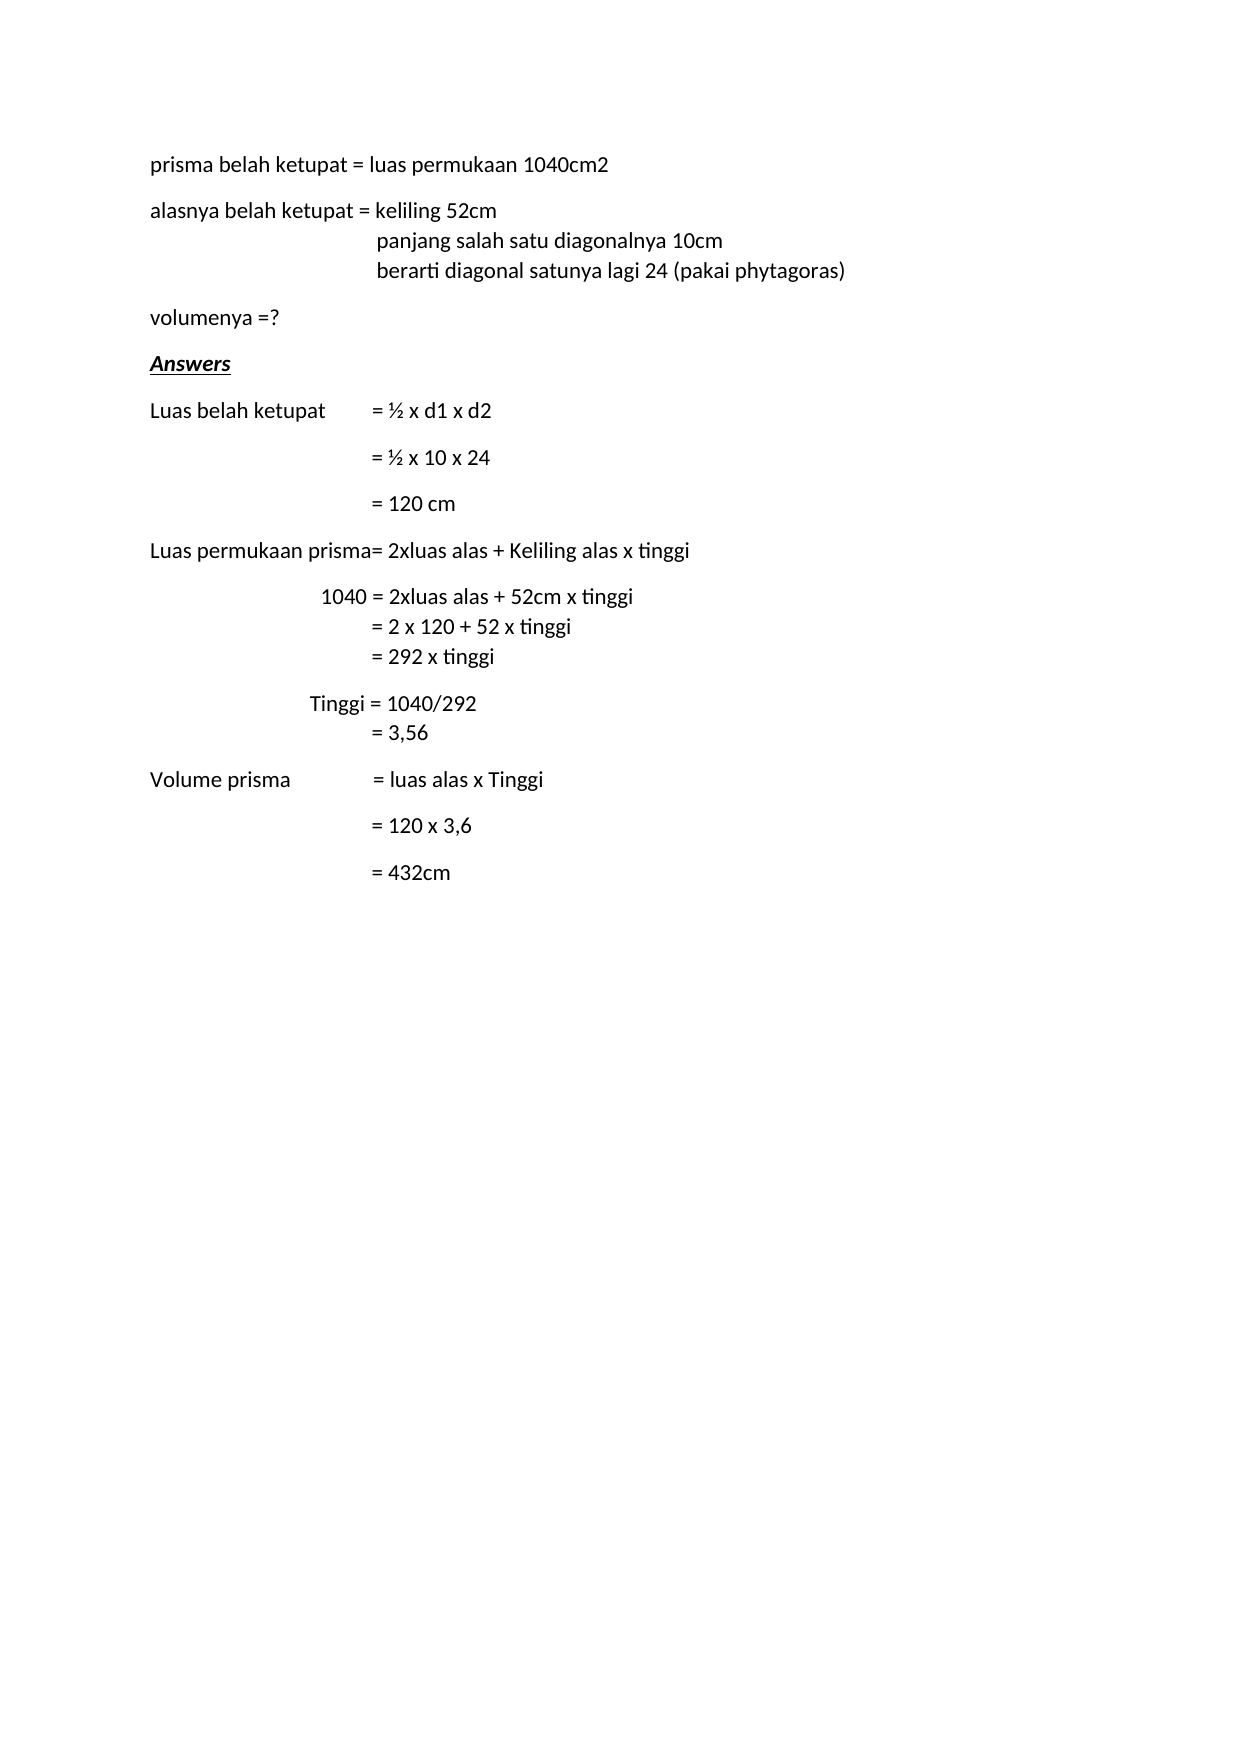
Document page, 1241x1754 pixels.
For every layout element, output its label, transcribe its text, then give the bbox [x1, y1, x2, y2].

text = ½ x 10 x 24 [150, 443, 1090, 471]
text = 432cm [150, 858, 1090, 886]
text = 120 cm [150, 489, 1090, 517]
text = 120 x 3,6 [150, 812, 1090, 840]
text Volume prisma = luas alas x Tinggi [150, 765, 1090, 793]
text alasnya belah ketupat = keliling 52cm panjang salah satu diagonalnya 10cm berarti diagonal satunya lagi 24 (pakai phytagoras) [150, 197, 1090, 284]
text volumenya =? [150, 303, 1090, 331]
text Tinggi = 1040/292 = 3,56 [150, 689, 1090, 747]
text Luas permukaan prisma= 2xluas alas + Keliling alas x tinggi [150, 536, 1090, 564]
text Luas belah ketupat = ½ x d1 x d2 [150, 396, 1090, 424]
text Answers [150, 349, 1090, 377]
text 1040 = 2xluas alas + 52cm x tinggi = 2 x 120 + 52 x tinggi = 292 x tinggi [150, 582, 1090, 670]
text prisma belah ketupat = luas permukaan 1040cm2 [150, 150, 1090, 178]
